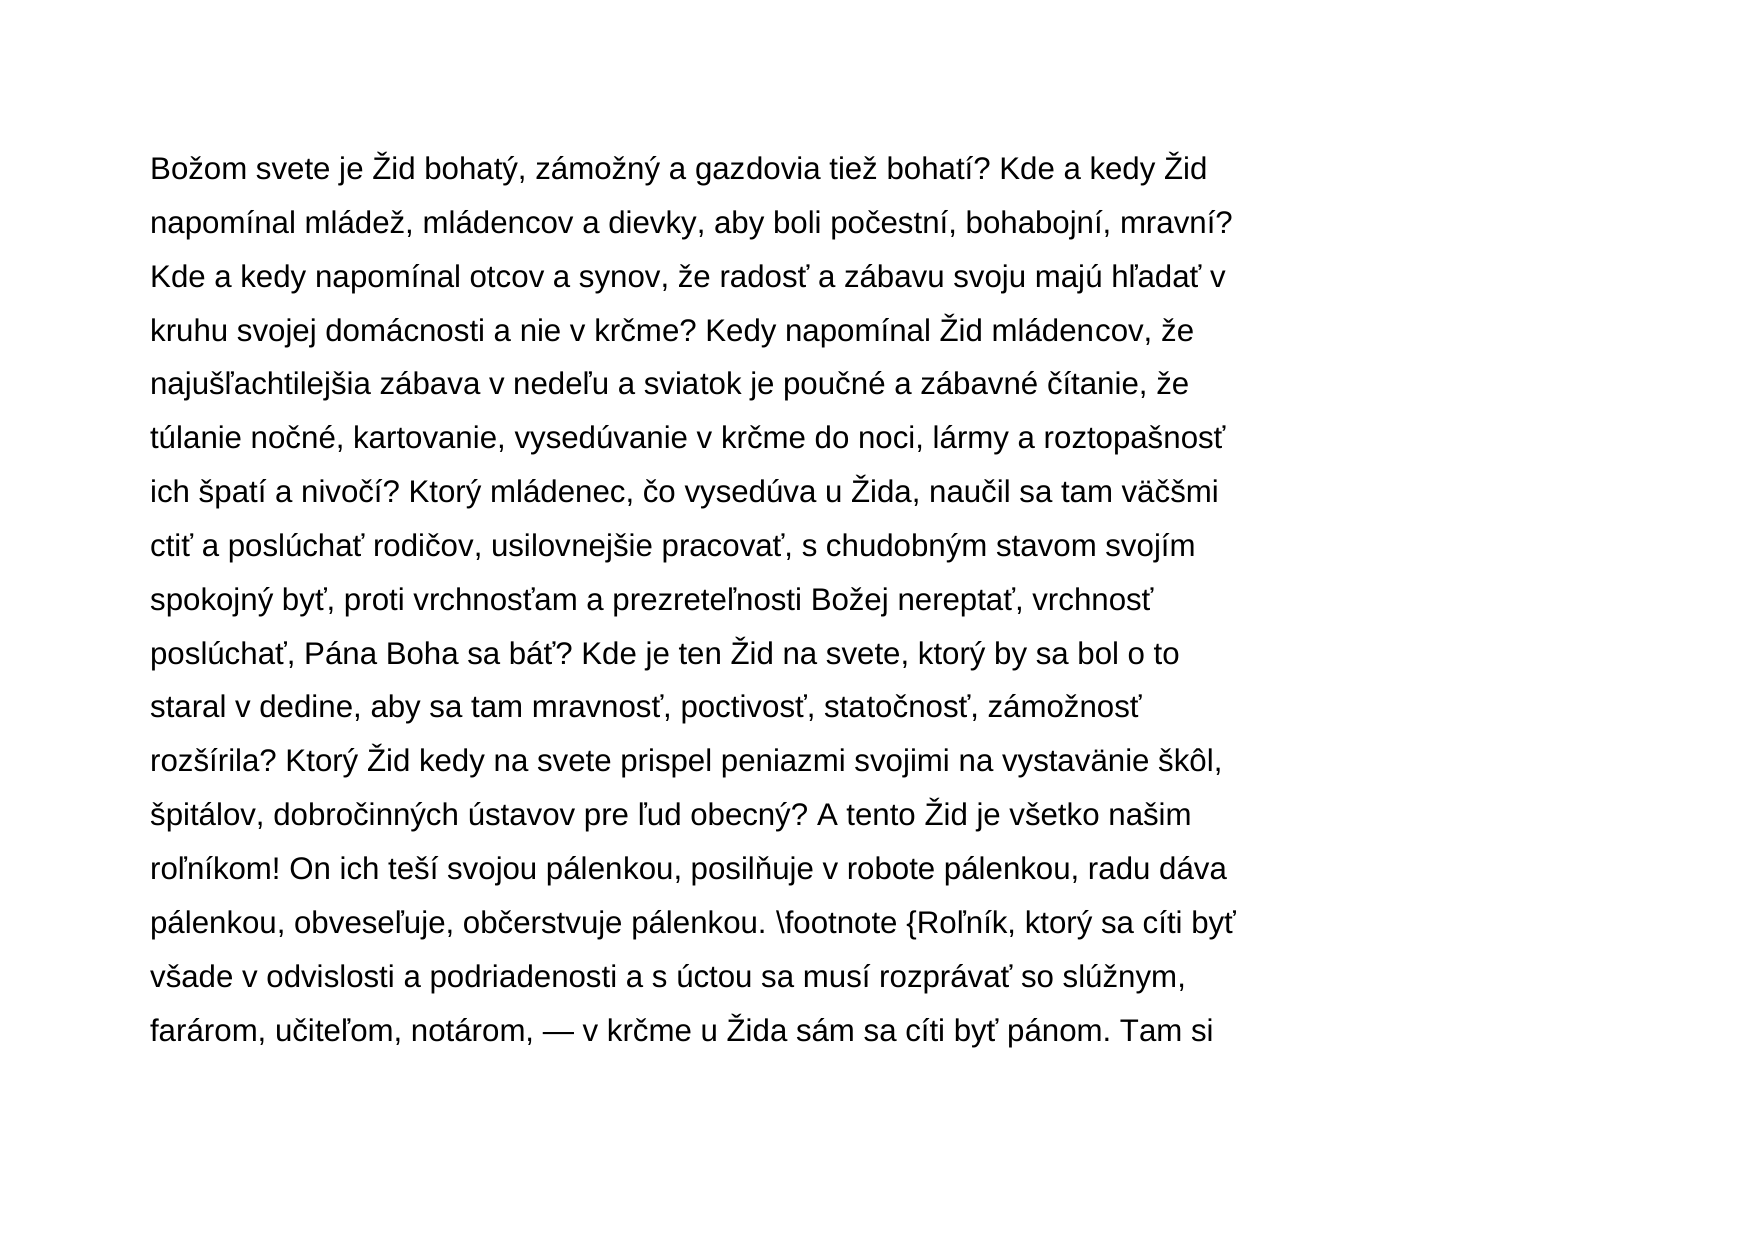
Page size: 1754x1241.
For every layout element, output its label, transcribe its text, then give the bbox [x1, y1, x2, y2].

text Božom svete je Žid bohatý, zámožný a gaz­dovia tiež bohatí? Kde a kedy Žid napomínal mládež, mládencov a dievky, aby boli počestní, bohabojní, mravní? Kde a kedy na­pomínal otcov a synov, že radosť a zábavu svoju majú hľadať v kruhu svojej domácnosti a nie v krčme? Kedy napomínal Žid mláden­cov, že najušľachtilejšia zábava v nedeľu a svia­tok je poučné a zábavné čítanie, že túlanie nočné, kartovanie, vysedúvanie v krčme do noci, lármy a roztopašnosť ich špatí a nivočí? Ktorý mládenec, čo vysedúva u Žida, naučil sa tam väčšmi ctiť a poslúchať rodičov, usilov­nejšie pracovať, s chudobným stavom svojím spokojný byť, proti vrchnosťam a prezreteľnosti Božej nereptať, vrchnosť poslúchať, Pána Boha sa báť? Kde je ten Žid na svete, ktorý by sa bol o to staral v dedine, aby sa tam mravnosť, poctivosť, sta­točnosť, zámožnosť rozšírila? Ktorý Žid kedy na svete prispel peniazmi svojimi na vystavänie škôl, špitálov, dobročinných ústavov pre ľud obecný? A tento Žid je všetko našim roľníkom! On ich teší svojou pálen­kou, posilňuje v robote pálenkou, radu dáva pálenkou, obveseľuje, občerstvuje pálenkou. \footnote {Roľník, ktorý sa cíti byť všade v odvislosti a podria­denosti a s úctou sa musí rozprávať so slúžnym, farárom, uči­teľom, notárom, — v krčme u Žida sám sa cíti byť pánom. Tam si [150, 150, 1243, 1048]
